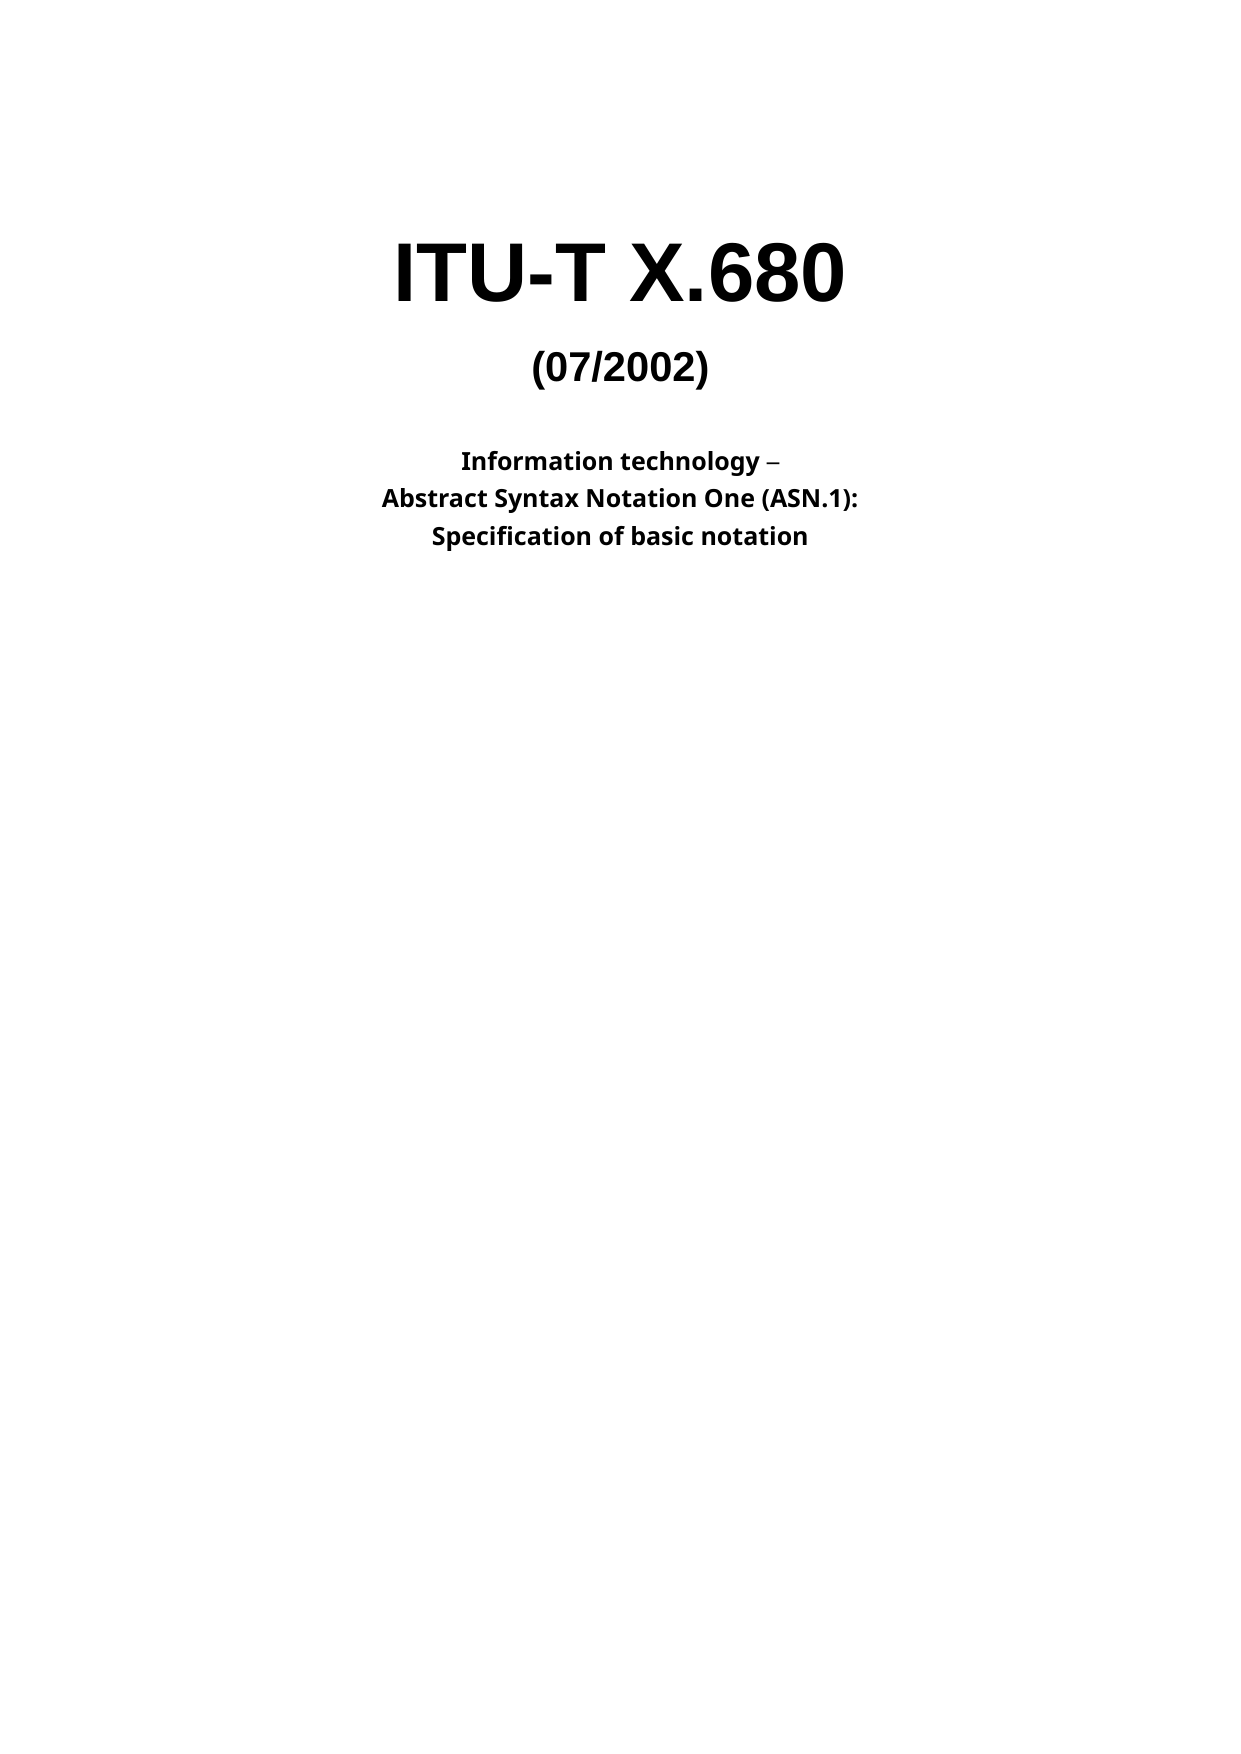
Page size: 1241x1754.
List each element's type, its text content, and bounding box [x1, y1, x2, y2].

text Abstract Syntax Notation One (ASN.1): [177, 479, 1063, 517]
text Information technology – [177, 442, 1063, 479]
text Specification of basic notation [177, 517, 1063, 554]
text (07/2002) [177, 329, 1063, 404]
text ITU-T X.680 [177, 217, 1063, 329]
